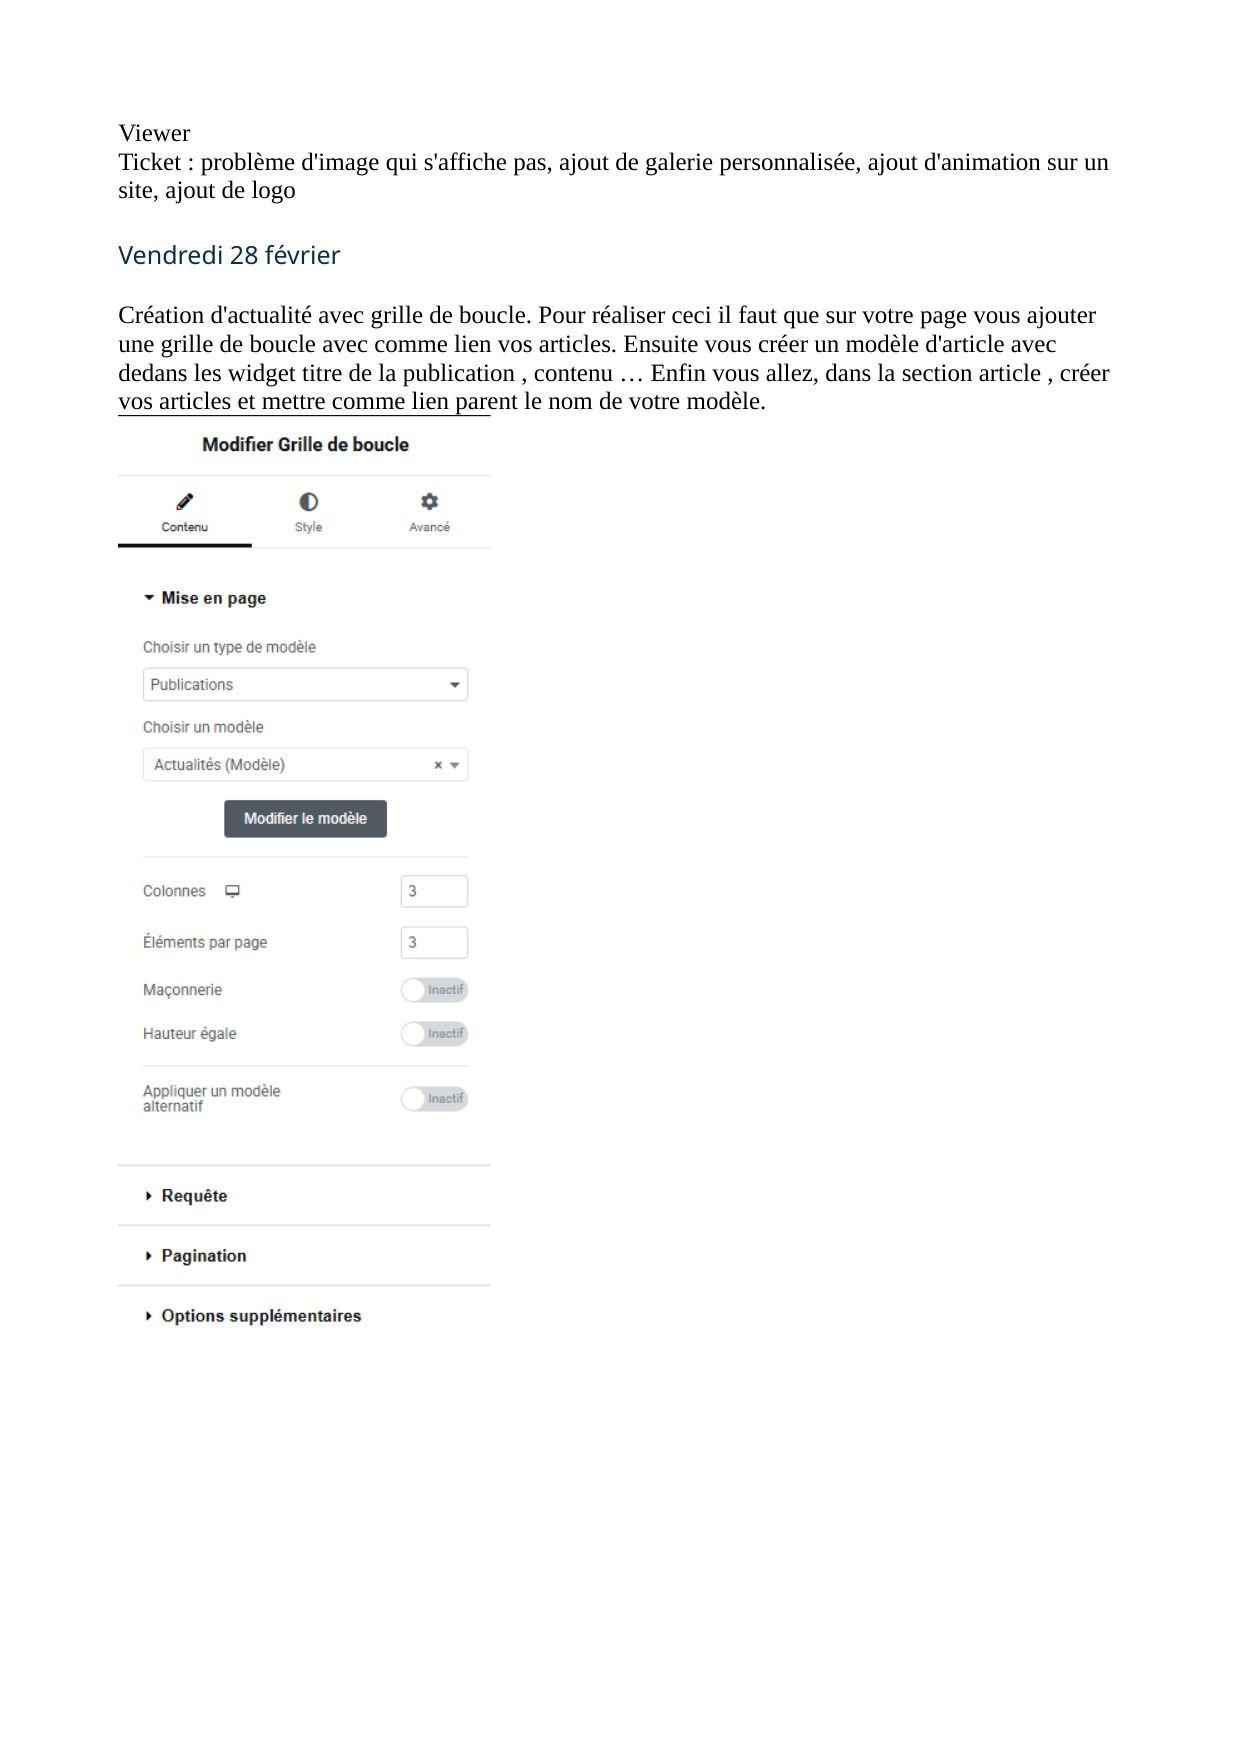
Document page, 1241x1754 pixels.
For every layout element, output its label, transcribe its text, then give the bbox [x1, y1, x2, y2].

subtitle Vendredi 28 février [118, 237, 1122, 271]
text Ticket : problème d'image qui s'affiche pas, ajout de galerie personnalisée, ajout d'animation sur un site, ajout de logo [118, 147, 1122, 204]
text Viewer [118, 118, 1122, 147]
text Création d'actualité avec grille de boucle. Pour réaliser ceci il faut que sur votre page vous ajouter une grille de boucle avec comme lien vos articles. Ensuite vous créer un modèle d'article avec dedans les widget titre de la publication , contenu … Enfin vous allez, dans la section article , créer vos articles et mettre comme lien parent le nom de votre modèle. [118, 300, 1122, 415]
